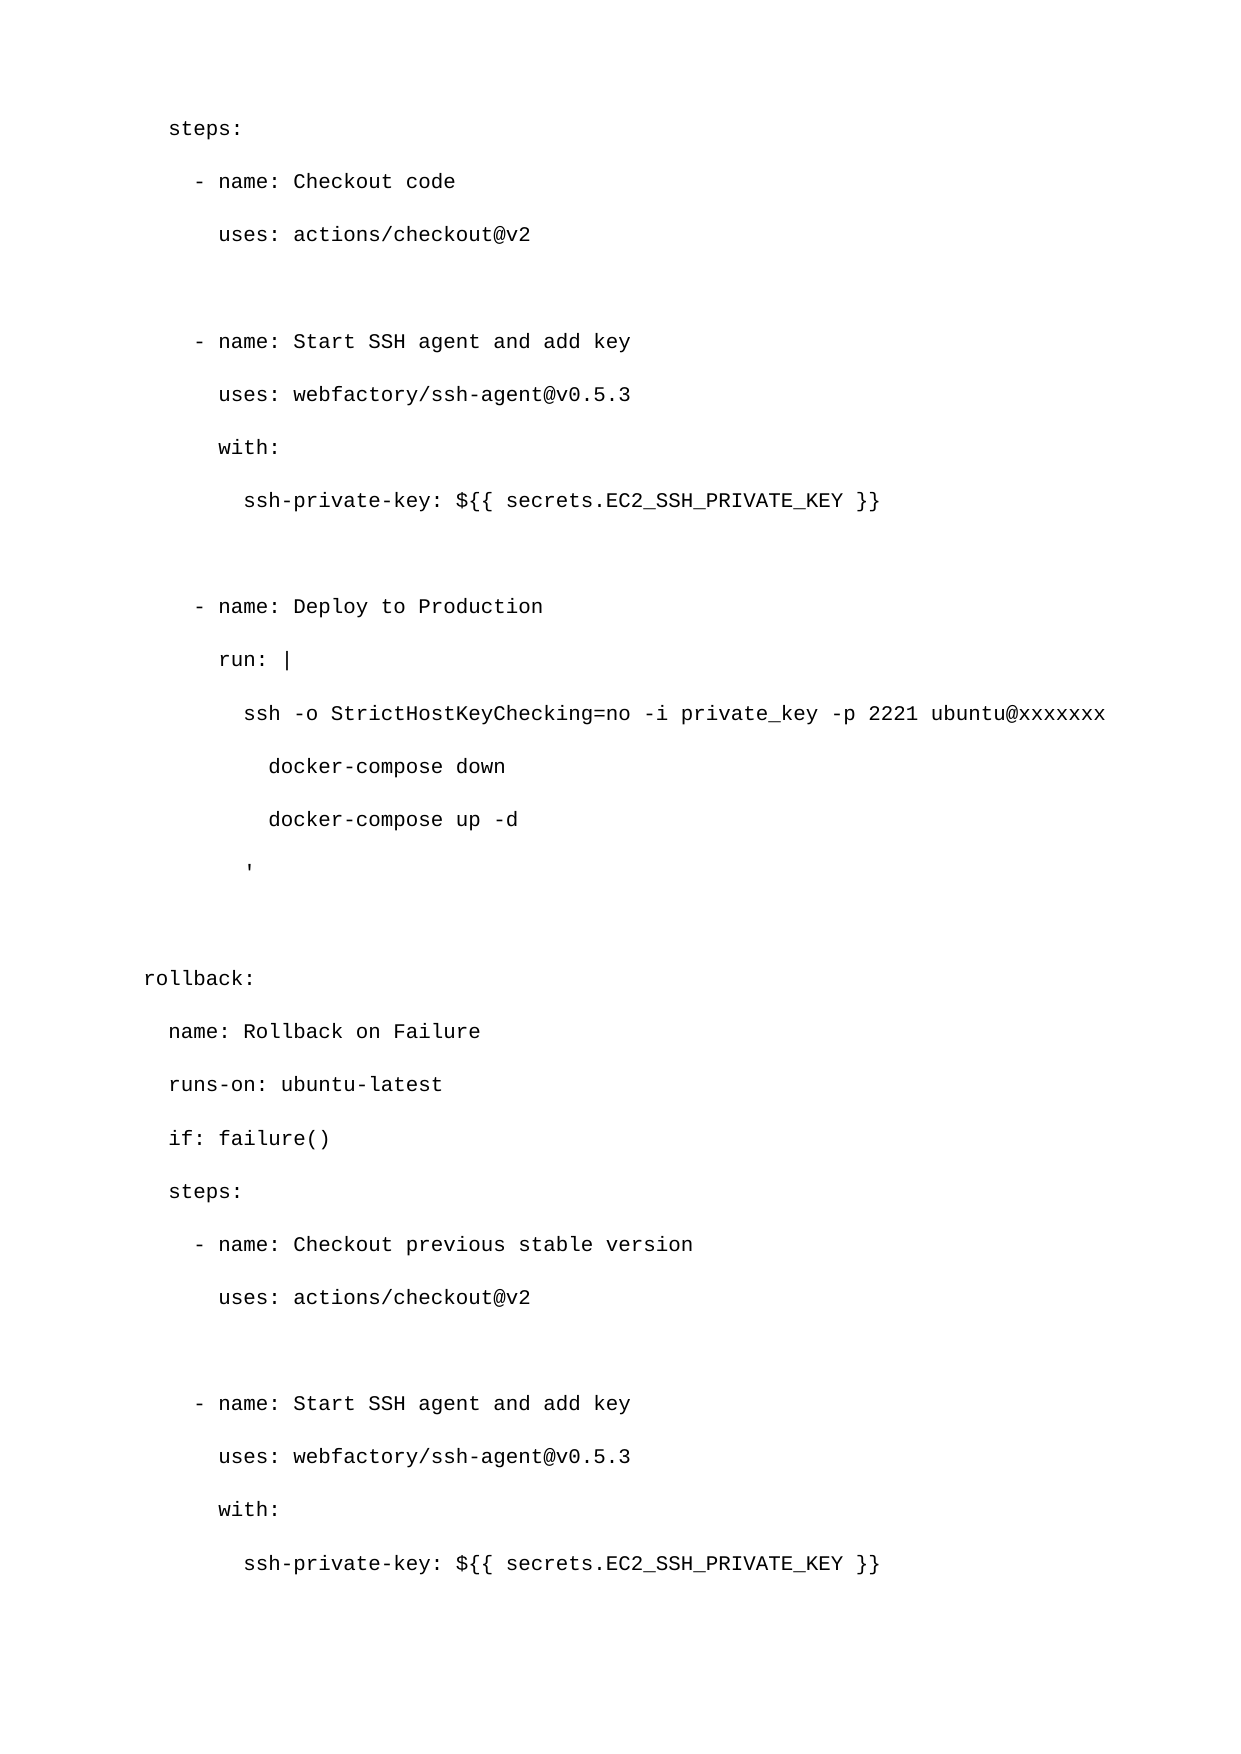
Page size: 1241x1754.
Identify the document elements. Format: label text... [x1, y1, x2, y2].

text docker-compose down [118, 756, 1122, 779]
text - name: Checkout code [118, 171, 1122, 195]
text ssh -o StrictHostKeyChecking=no -i private_key -p 2221 ubuntu@xxxxxxx [118, 702, 1122, 726]
text rollback: [118, 968, 1122, 992]
text uses: webfactory/ssh-agent@v0.5.3 [118, 1446, 1122, 1470]
text steps: [118, 118, 1122, 142]
text docker-compose up -d [118, 809, 1122, 832]
text uses: webfactory/ssh-agent@v0.5.3 [118, 384, 1122, 407]
text run: | [118, 649, 1122, 673]
text ssh-private-key: ${{ secrets.EC2_SSH_PRIVATE_KEY }} [118, 1552, 1122, 1576]
text - name: Start SSH agent and add key [118, 331, 1122, 354]
text with: [118, 1499, 1122, 1523]
text name: Rollback on Failure [118, 1021, 1122, 1045]
text - name: Deploy to Production [118, 596, 1122, 620]
text uses: actions/checkout@v2 [118, 1287, 1122, 1311]
text with: [118, 437, 1122, 461]
text ssh-private-key: ${{ secrets.EC2_SSH_PRIVATE_KEY }} [118, 490, 1122, 514]
text steps: [118, 1181, 1122, 1204]
text ' [118, 862, 1122, 886]
text - name: Start SSH agent and add key [118, 1393, 1122, 1417]
text - name: Checkout previous stable version [118, 1234, 1122, 1257]
text runs-on: ubuntu-latest [118, 1074, 1122, 1098]
text uses: actions/checkout@v2 [118, 224, 1122, 248]
text if: failure() [118, 1127, 1122, 1151]
